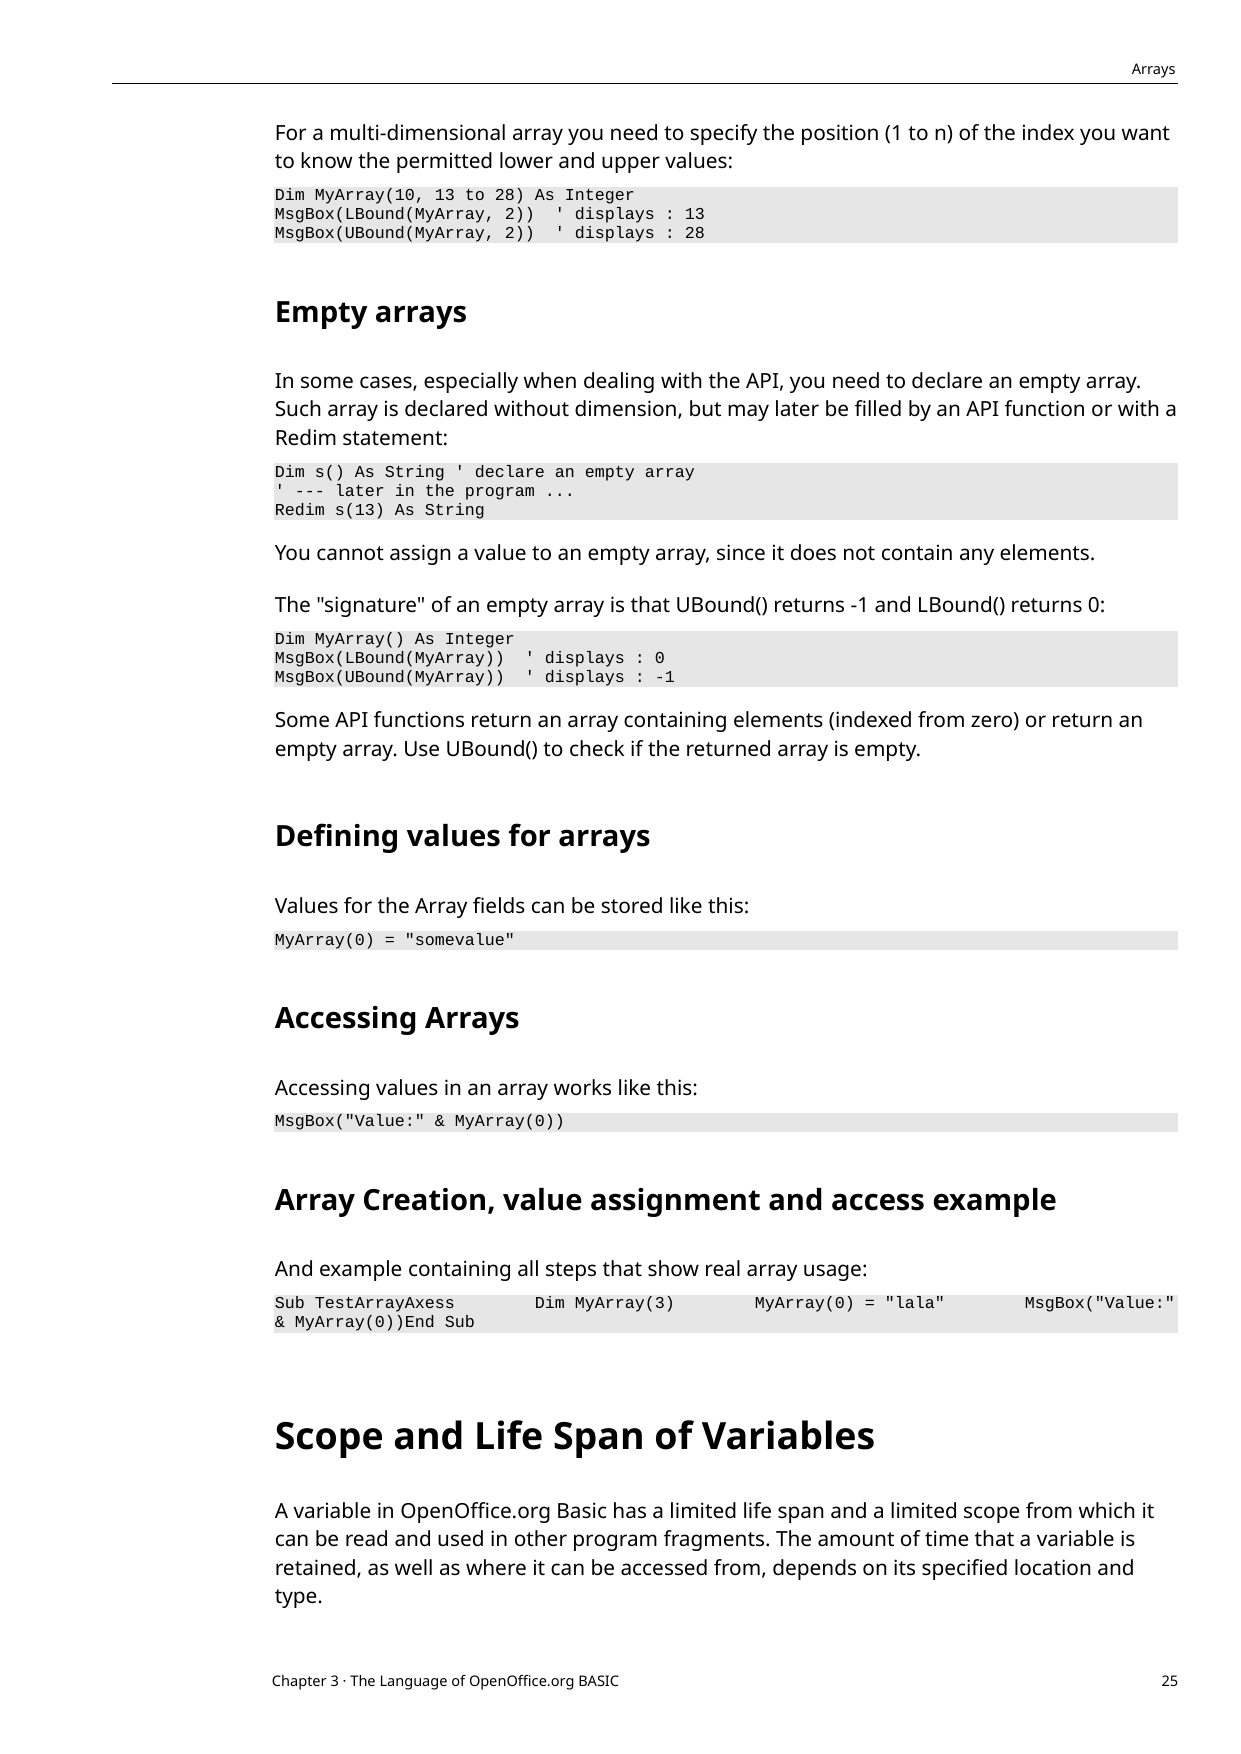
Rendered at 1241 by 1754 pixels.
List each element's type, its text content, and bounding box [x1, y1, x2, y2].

text The "signature" of an empty array is that UBound() returns -1 and LBound() returns 0: [274, 590, 1178, 619]
text Dim MyArray(10, 13 to 28) As Integer MsgBox(LBound(MyArray, 2)) ' displays : 13 MsgBox(UBound(MyArray, 2)) ' displays : 28 [274, 187, 1178, 243]
text Some API functions return an array containing elements (indexed from zero) or return an empty array. Use UBound() to check if the returned array is empty. [274, 705, 1178, 762]
text For a multi-dimensional array you need to specify the position (1 to n) of the index you want to know the permitted lower and upper values: [274, 118, 1178, 175]
text MyArray(0) = "somevalue" [274, 931, 1178, 950]
text A variable in OpenOffice.org Basic has a limited life span and a limited scope from which it can be read and used in other program fragments. The amount of time that a variable is retained, as well as where it can be accessed from, depends on its specified location and type. [274, 1496, 1178, 1610]
text Dim s() As String ' declare an empty array ' --- later in the program ... Redim s(13) As String [274, 463, 1178, 520]
text Sub TestArrayAxess Dim MyArray(3) MyArray(0) = "lala" MsgBox("Value:" & MyArray(0))End Sub [274, 1295, 1178, 1333]
subtitle Array Creation, value assignment and access example [274, 1179, 1178, 1219]
text Accessing values in an array works like this: [274, 1073, 1178, 1101]
text In some cases, especially when dealing with the API, you need to declare an empty array. Such array is declared without dimension, but may later be filled by an API function or with a Redim statement: [274, 366, 1178, 451]
subtitle Empty arrays [274, 291, 1178, 331]
subtitle Accessing Arrays [274, 997, 1178, 1037]
text MsgBox("Value:" & MyArray(0)) [274, 1113, 1178, 1132]
text And example containing all steps that show real array usage: [274, 1254, 1178, 1283]
subtitle Scope and Life Span of Variables [274, 1409, 1178, 1460]
text You cannot assign a value to an empty array, since it does not contain any elements. [274, 538, 1178, 566]
text Dim MyArray() As Integer MsgBox(LBound(MyArray)) ' displays : 0 MsgBox(UBound(MyArray)) ' displays : -1 [274, 631, 1178, 687]
text Values for the Array fields can be stored like this: [274, 891, 1178, 919]
subtitle Defining values for arrays [274, 815, 1178, 855]
